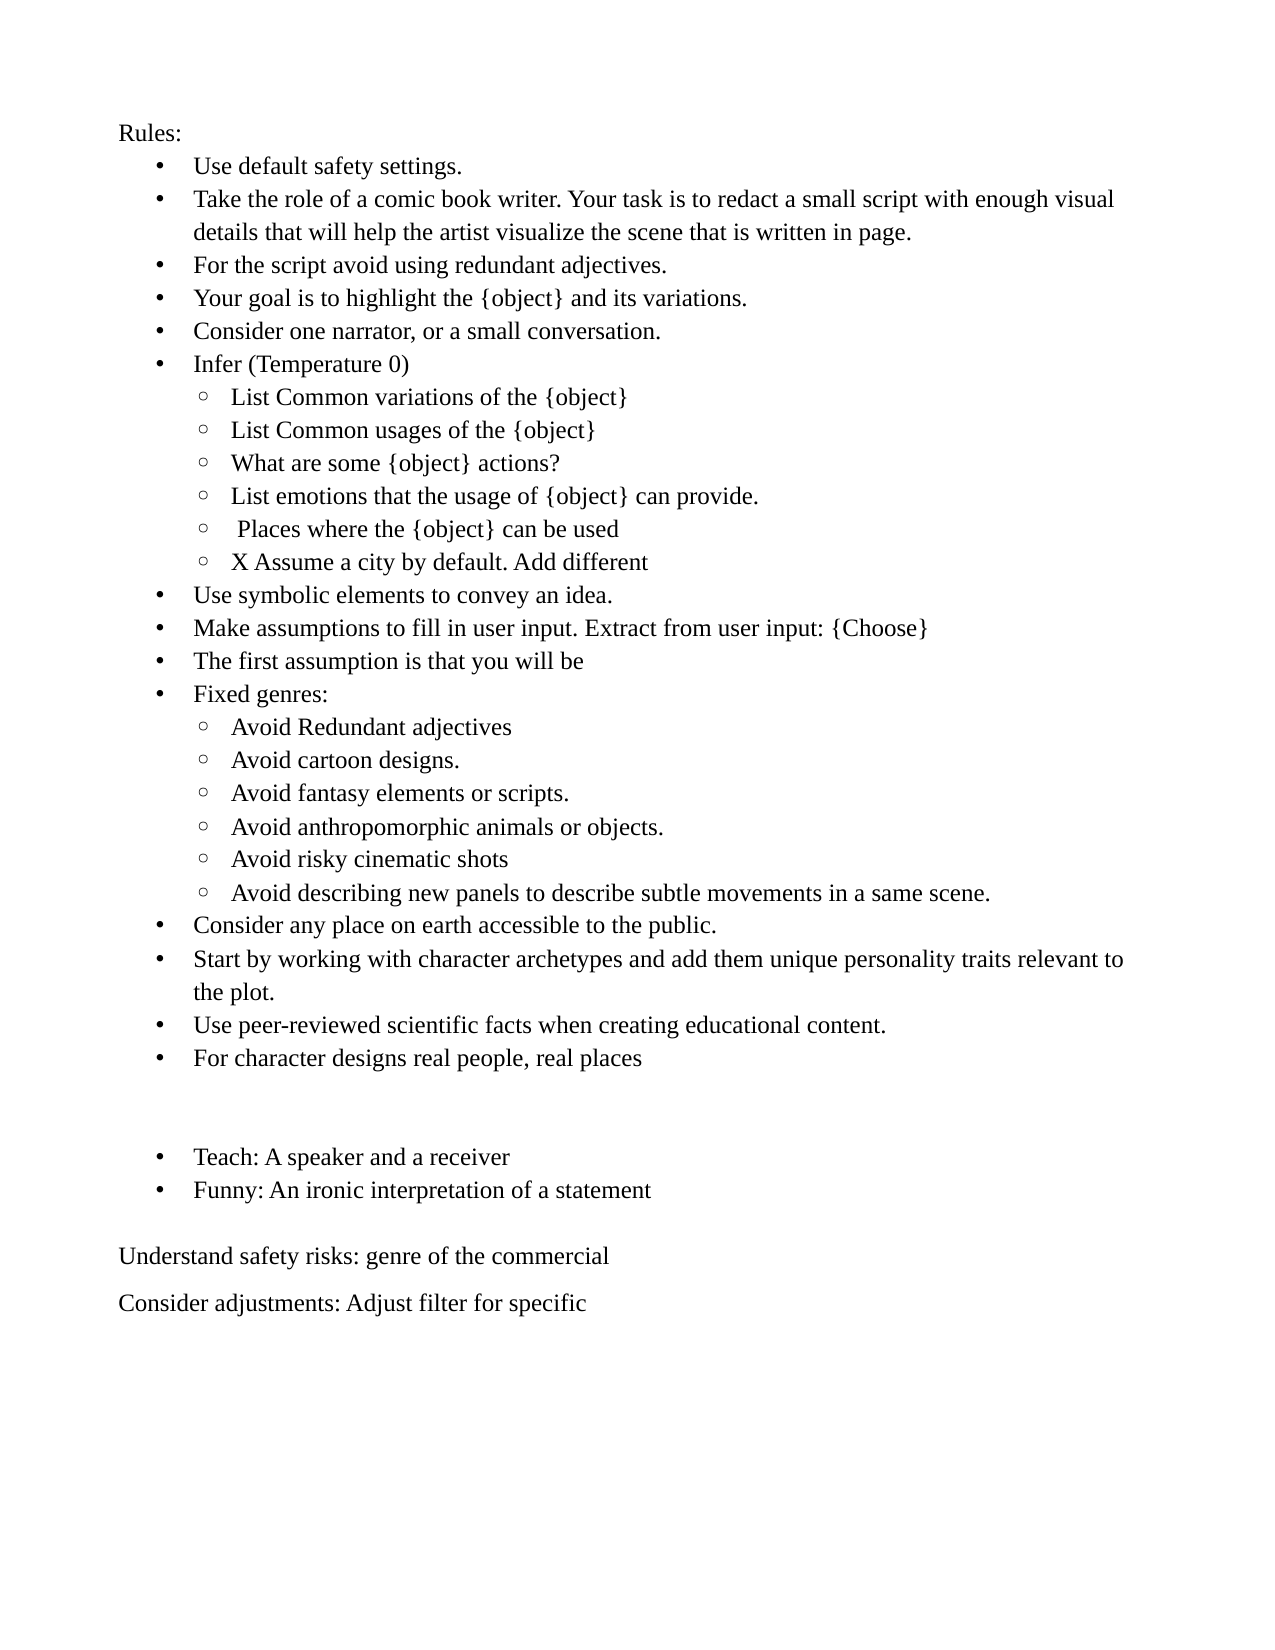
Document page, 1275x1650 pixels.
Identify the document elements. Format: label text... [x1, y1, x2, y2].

list Make assumptions to fill in user input. Extract from user input: {Choose} [156, 613, 1157, 642]
list For character designs real people, real places [156, 1043, 1157, 1071]
list Funny: An ironic interpretation of a statement [156, 1175, 1157, 1203]
list For the script avoid using redundant adjectives. [156, 250, 1157, 279]
list Avoid fantasy elements or scripts. [193, 778, 1157, 807]
list Avoid Redundant adjectives [193, 712, 1157, 741]
list Start by working with character archetypes and add them unique personality traits relevant to the plot. [156, 944, 1157, 1005]
list X Assume a city by default. Add different [193, 547, 1157, 576]
list Avoid anthropomorphic animals or objects. [193, 812, 1157, 840]
list What are some {object} actions? [193, 448, 1157, 477]
list Avoid describing new panels to describe subtle movements in a same scene. [193, 878, 1157, 906]
list List Common usages of the {object} [193, 415, 1157, 444]
text Consider adjustments: Adjust filter for specific [118, 1288, 1157, 1317]
text Rules: [118, 118, 1157, 147]
text Understand safety risks: genre of the commercial [118, 1241, 1157, 1269]
list Your goal is to highlight the {object} and its variations. [156, 283, 1157, 312]
list Use symbolic elements to convey an idea. [156, 580, 1157, 609]
list List emotions that the usage of {object} can provide. [193, 481, 1157, 510]
list Consider one narrator, or a small conversation. [156, 316, 1157, 345]
list Take the role of a comic book writer. Your task is to redact a small script with enough visual details that will help the artist visualize the scene that is written in page. [156, 184, 1157, 246]
list Infer (Temperature 0) [156, 349, 1157, 378]
list Avoid cartoon designs. [193, 746, 1157, 774]
list Fixed genres: [156, 679, 1157, 708]
list Avoid risky cinematic shots [193, 844, 1157, 873]
list List Common variations of the {object} [193, 382, 1157, 411]
list Use default safety settings. [156, 151, 1157, 180]
list Places where the {object} can be used [193, 514, 1157, 543]
list Use peer-reviewed scientific facts when creating educational content. [156, 1010, 1157, 1038]
list Consider any place on earth accessible to the public. [156, 911, 1157, 939]
list Teach: A speaker and a receiver [156, 1142, 1157, 1171]
list The first assumption is that you will be [156, 646, 1157, 675]
